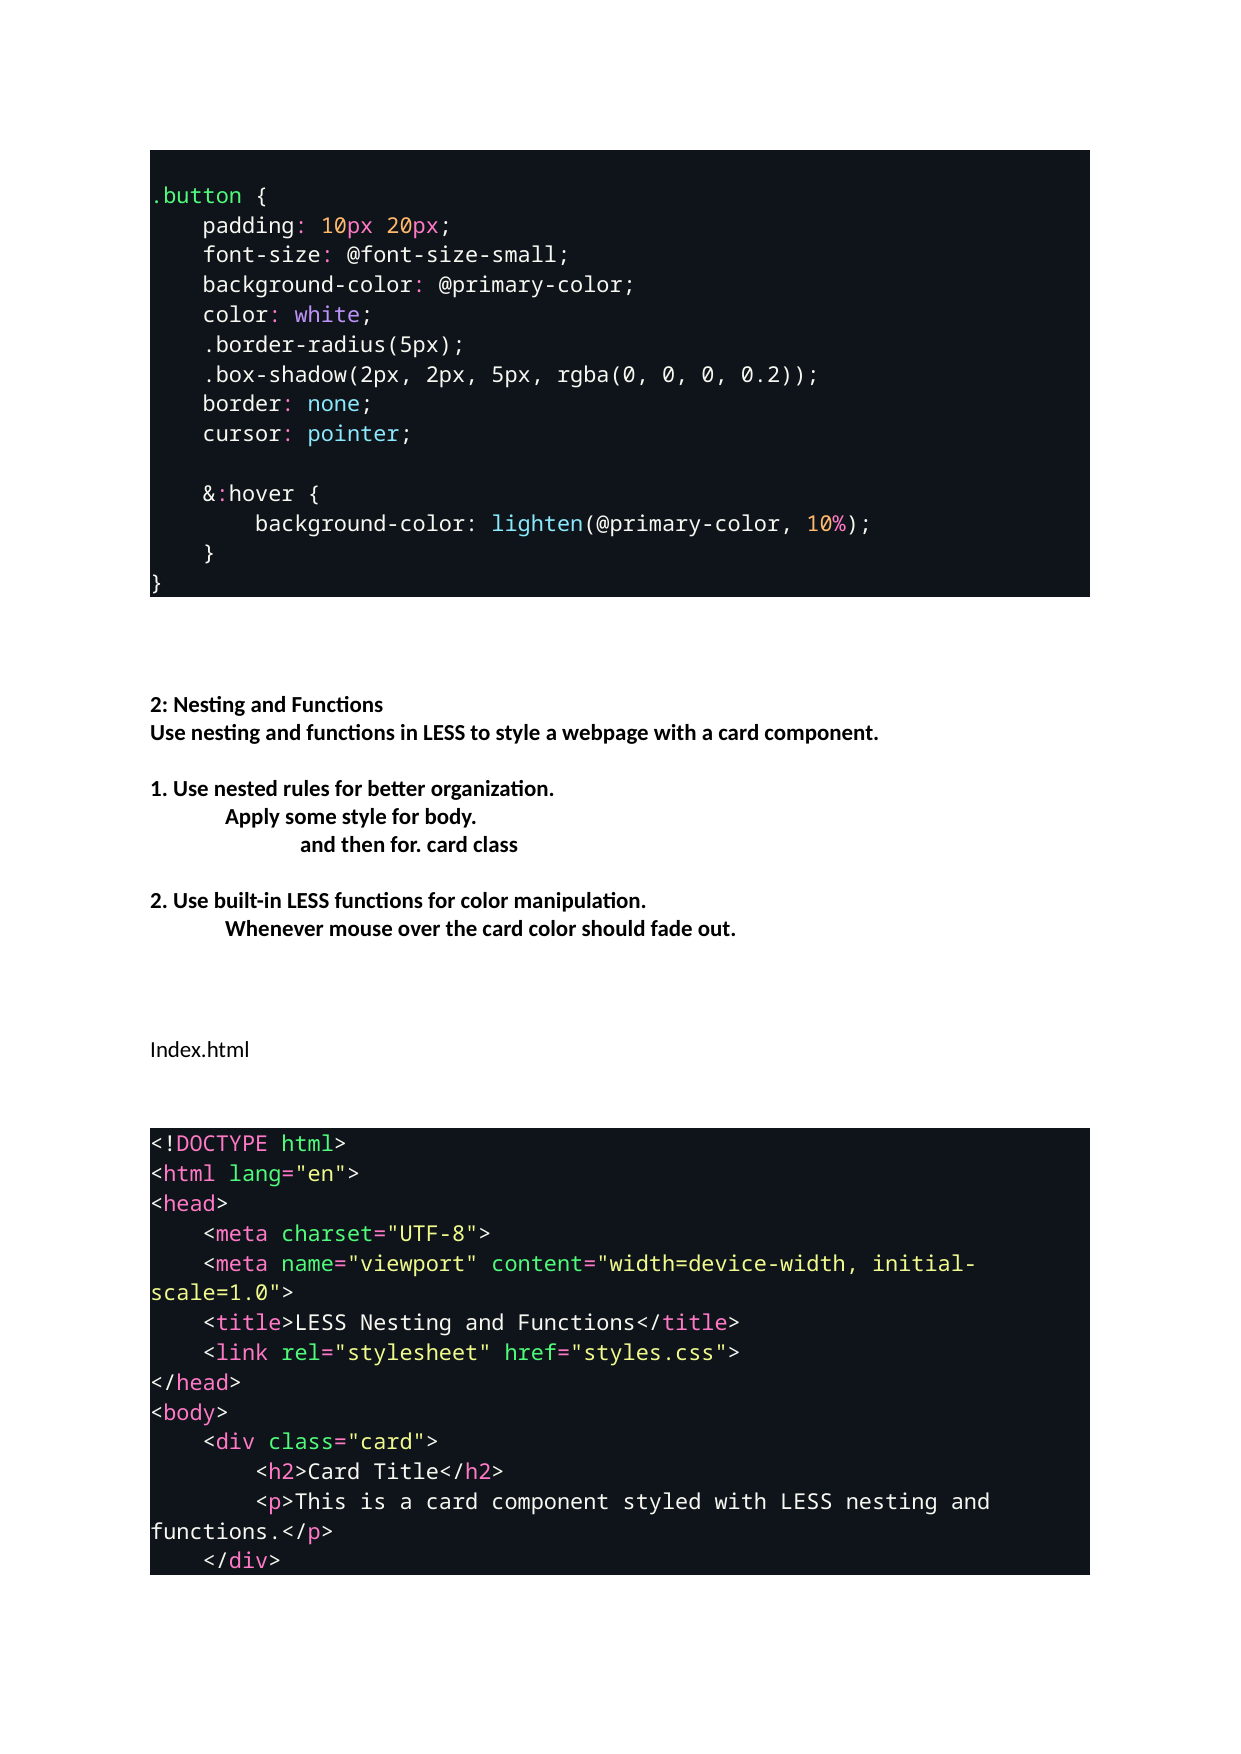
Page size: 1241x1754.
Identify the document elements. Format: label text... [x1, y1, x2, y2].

text Use nesting and functions in LESS to style a webpage with a card component. [150, 718, 1090, 746]
text <head> [150, 1188, 1090, 1218]
text </head> [150, 1367, 1090, 1397]
text Apply some style for body. [150, 802, 1090, 830]
text border: none; [150, 388, 1090, 418]
text 2: Nesting and Functions [150, 690, 1090, 718]
text <link rel="stylesheet" href="styles.css"> [150, 1337, 1090, 1367]
text Index.html [150, 1035, 1090, 1063]
text <h2>Card Title</h2> [150, 1456, 1090, 1486]
text </div> [150, 1546, 1090, 1575]
text font-size: @font-size-small; [150, 239, 1090, 269]
text <p>This is a card component styled with LESS nesting and functions.</p> [150, 1486, 1090, 1546]
text &:hover { [150, 478, 1090, 507]
text <div class="card"> [150, 1426, 1090, 1456]
text .border-radius(5px); [150, 329, 1090, 358]
text <!DOCTYPE html> [150, 1128, 1090, 1158]
text <html lang="en"> [150, 1158, 1090, 1188]
text and then for. card class [150, 830, 1090, 858]
text } [150, 537, 1090, 567]
text <meta charset="UTF-8"> [150, 1218, 1090, 1248]
text 2. Use built-in LESS functions for color manipulation. [150, 886, 1090, 914]
text } [150, 567, 1090, 597]
text background-color: @primary-color; [150, 269, 1090, 299]
text 1. Use nested rules for better organization. [150, 774, 1090, 802]
text .box-shadow(2px, 2px, 5px, rgba(0, 0, 0, 0.2)); [150, 358, 1090, 388]
text <body> [150, 1397, 1090, 1426]
text color: white; [150, 299, 1090, 329]
text background-color: lighten(@primary-color, 10%); [150, 507, 1090, 537]
text .button { [150, 180, 1090, 209]
text cursor: pointer; [150, 418, 1090, 448]
text Whenever mouse over the card color should fade out. [150, 914, 1090, 942]
text <meta name="viewport" content="width=device-width, initial-scale=1.0"> [150, 1248, 1090, 1307]
text <title>LESS Nesting and Functions</title> [150, 1307, 1090, 1337]
text padding: 10px 20px; [150, 209, 1090, 239]
